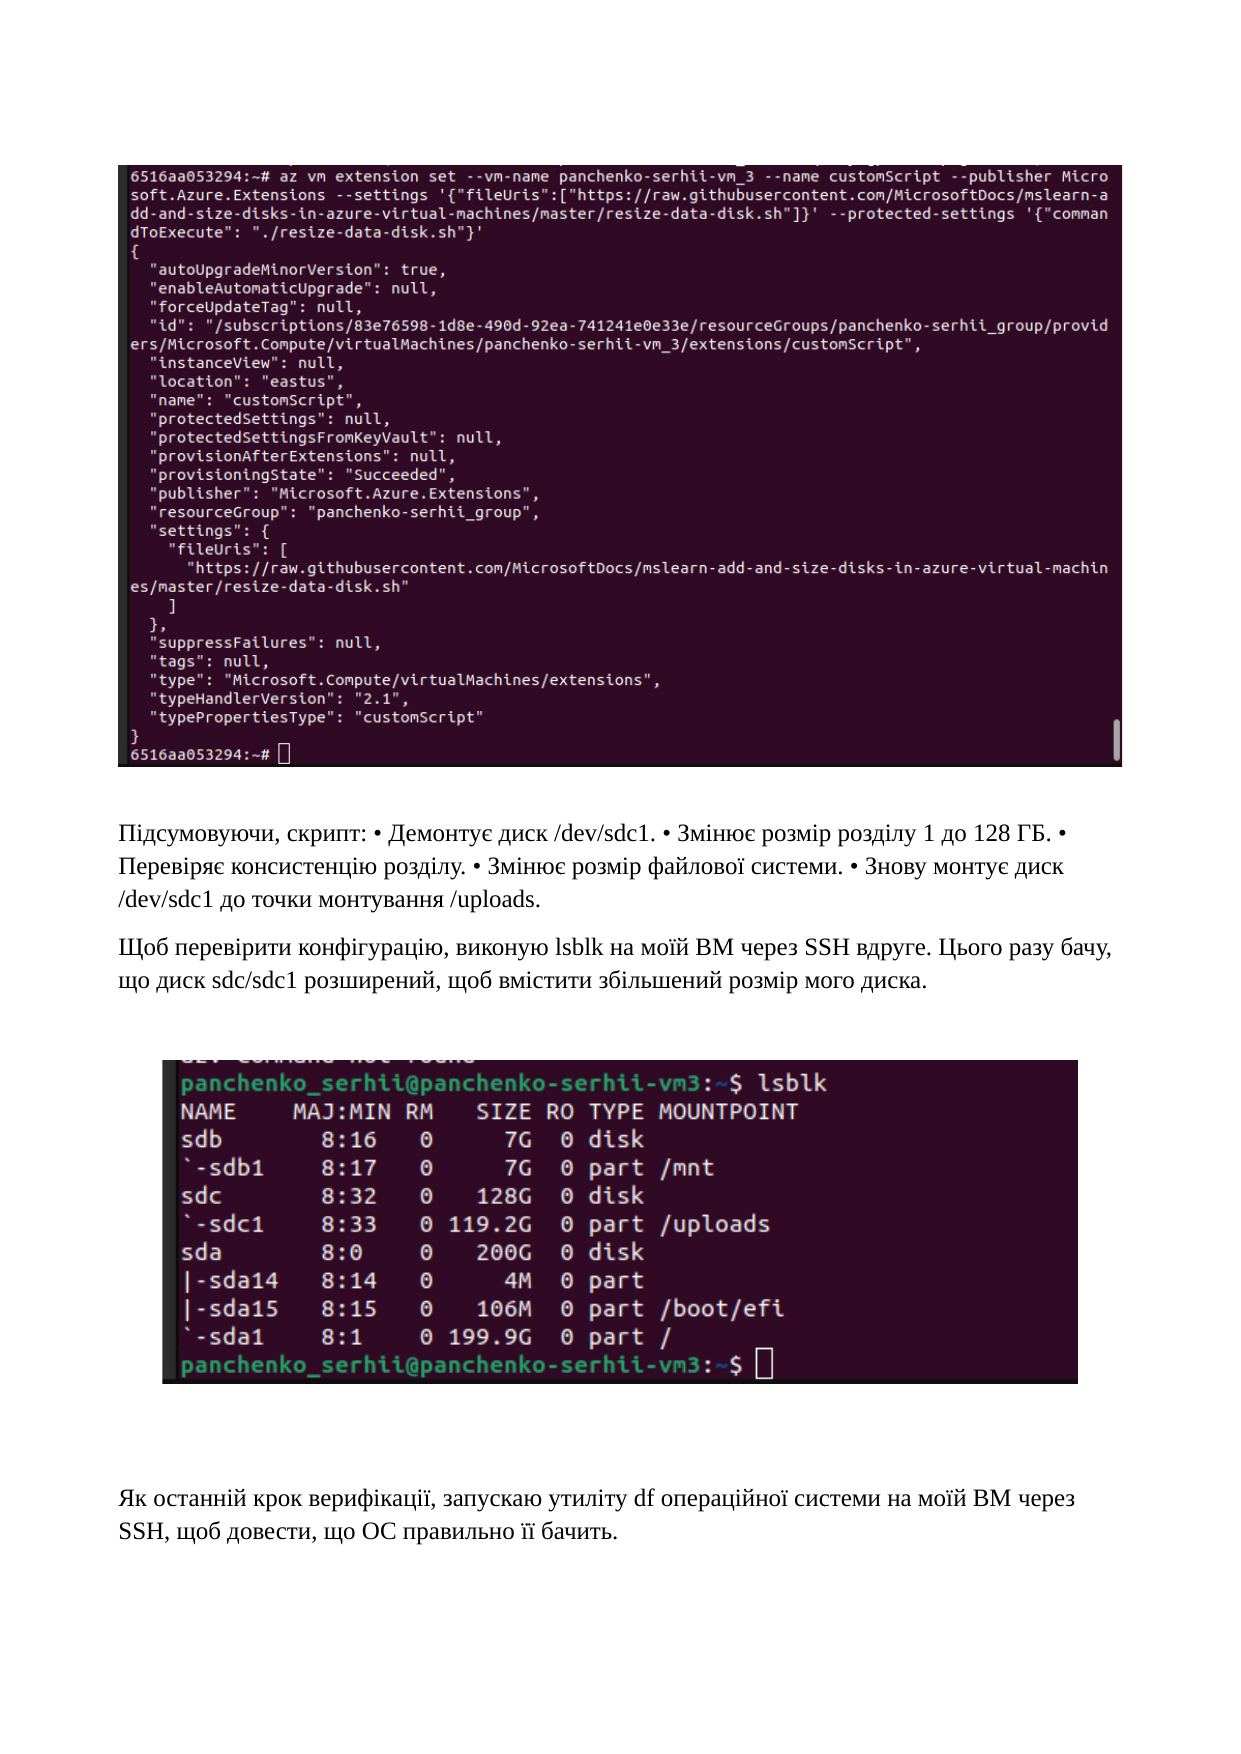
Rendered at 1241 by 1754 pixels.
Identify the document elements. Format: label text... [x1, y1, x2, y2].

text Підсумовуючи, скрипт: • Демонтує диск /dev/sdc1. • Змінює розмір розділу 1 до 128 ГБ. • Перевіряє консистенцію розділу. • Змінює розмір файлової системи. • Знову монтує диск /dev/sdc1 до точки монтування /uploads. [118, 818, 1122, 913]
text Щоб перевірити конфігурацію, виконую lsblk на моїй ВМ через SSH вдруге. Цього разу бачу, що диск sdc/sdc1 розширений, щоб вмістити збільшений розмір мого диска. [118, 932, 1122, 994]
text Як останній крок верифікації, запускаю утиліту df операційної системи на моїй ВМ через SSH, щоб довести, що ОС правильно її бачить. [118, 1483, 1122, 1545]
picture [118, 165, 1123, 767]
picture [162, 1060, 1078, 1384]
